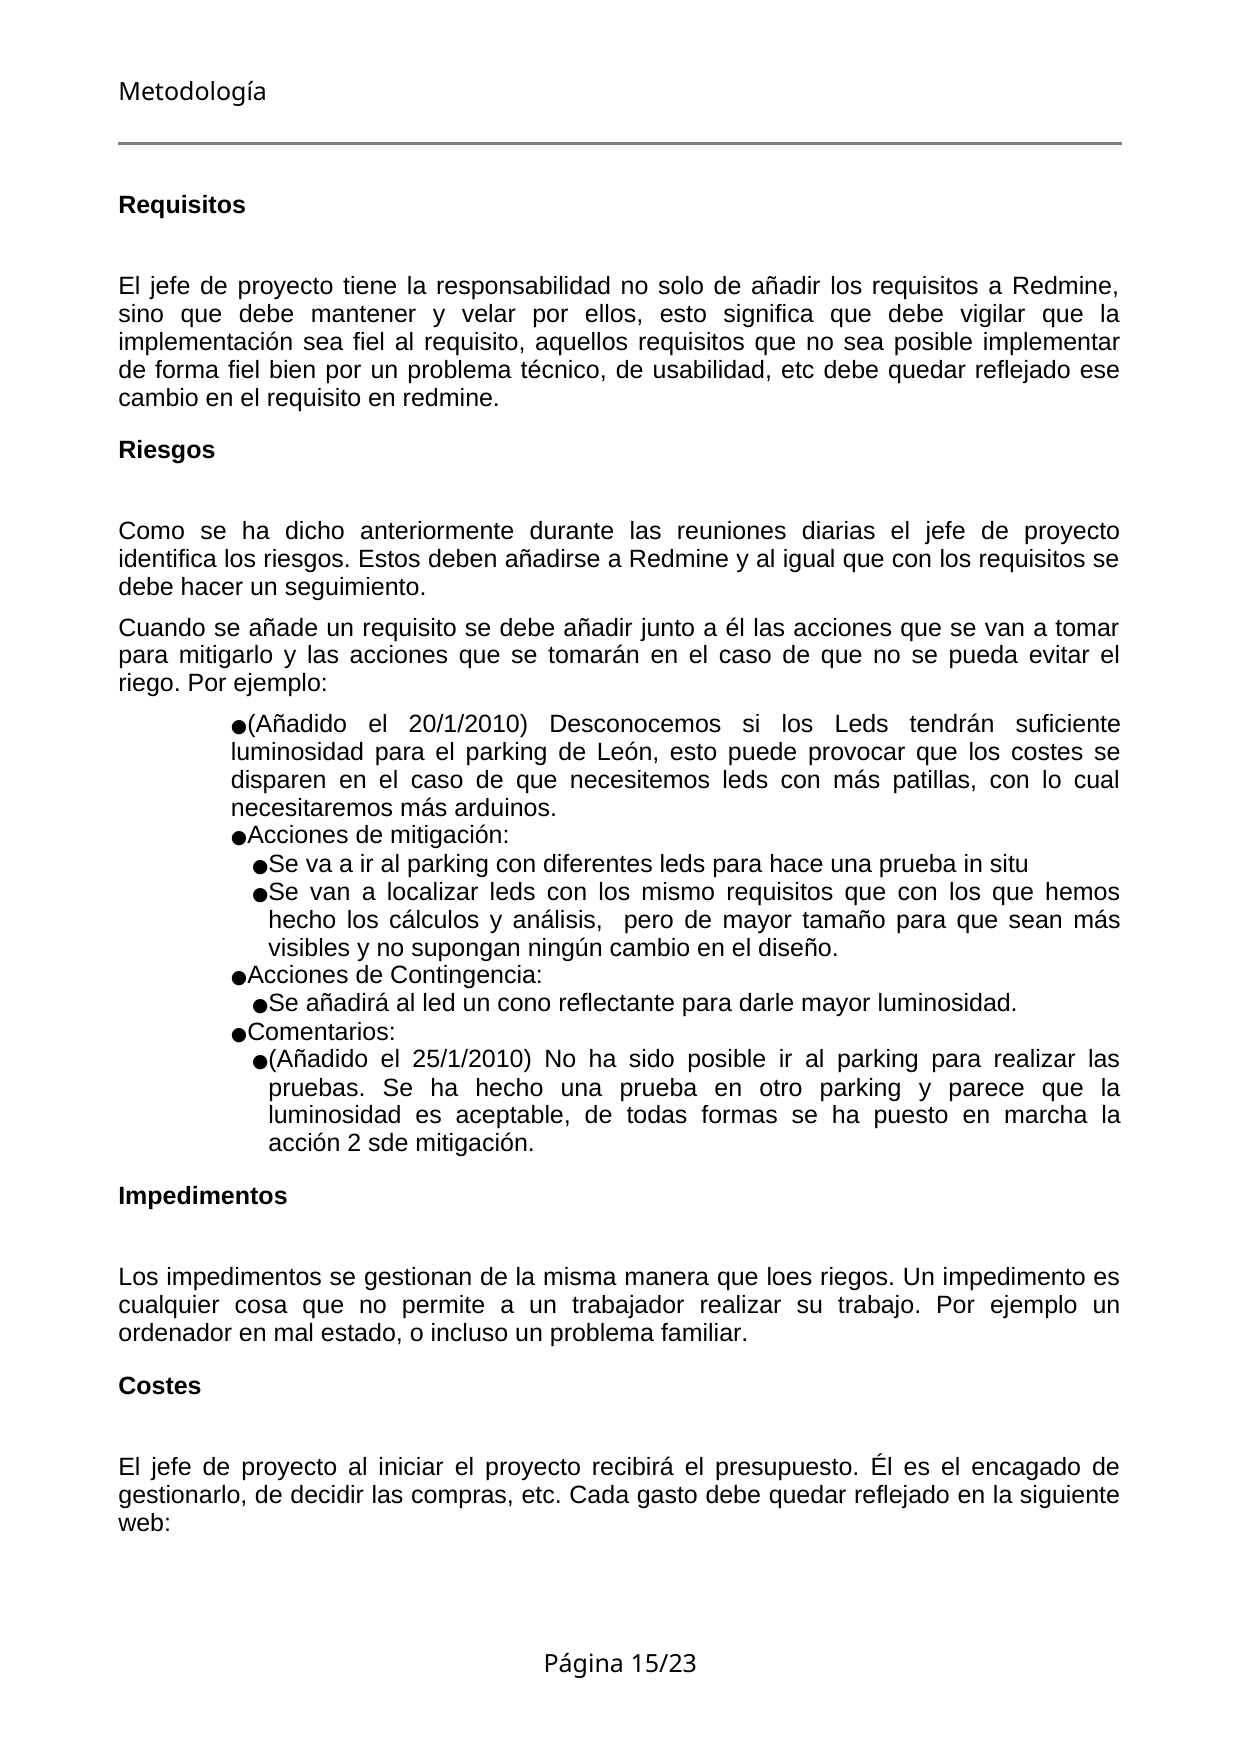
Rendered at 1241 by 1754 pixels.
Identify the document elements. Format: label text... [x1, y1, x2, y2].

text Como se ha dicho anteriormente durante las reuniones diarias el jefe de proyecto identifica los riesgos. Estos deben añadirse a Redmine y al igual que con los requisitos se debe hacer un seguimiento. [118, 517, 1122, 601]
subtitle Costes [118, 1372, 1122, 1399]
list Acciones de mitigación: [118, 821, 1122, 849]
list Se añadirá al led un cono reflectante para darle mayor luminosidad. [118, 989, 1122, 1017]
list Se va a ir al parking con diferentes leds para hace una prueba in situ [118, 849, 1122, 877]
list Se van a localizar leds con los mismo requisitos que con los que hemos hecho los cálculos y análisis, pero de mayor tamaño para que sean más visibles y no supongan ningún cambio en el diseño. [118, 877, 1122, 961]
subtitle Riesgos [118, 436, 1122, 464]
list Acciones de Contingencia: [118, 961, 1122, 989]
subtitle Impedimentos [118, 1182, 1122, 1210]
text Cuando se añade un requisito se debe añadir junto a él las acciones que se van a tomar para mitigarlo y las acciones que se tomarán en el caso de que no se pueda evitar el riego. Por ejemplo: [118, 613, 1122, 697]
text El jefe de proyecto tiene la responsabilidad no solo de añadir los requisitos a Redmine, sino que debe mantener y velar por ellos, esto significa que debe vigilar que la implementación sea fiel al requisito, aquellos requisitos que no sea posible implementar de forma fiel bien por un problema técnico, de usabilidad, etc debe quedar reflejado ese cambio en el requisito en redmine. [118, 272, 1122, 411]
text El jefe de proyecto al iniciar el proyecto recibirá el presupuesto. Él es el encagado de gestionarlo, de decidir las compras, etc. Cada gasto debe quedar reflejado en la siguiente web: [118, 1452, 1122, 1536]
list (Añadido el 20/1/2010) Desconocemos si los Leds tendrán suficiente luminosidad para el parking de León, esto puede provocar que los costes se disparen en el caso de que necesitemos leds con más patillas, con lo cual necesitaremos más arduinos. [118, 709, 1122, 821]
list (Añadido el 25/1/2010) No ha sido posible ir al parking para realizar las pruebas. Se ha hecho una prueba en otro parking y parece que la luminosidad es aceptable, de todas formas se ha puesto en marcha la acción 2 sde mitigación. [118, 1045, 1122, 1157]
subtitle Requisitos [118, 191, 1122, 219]
text Los impedimentos se gestionan de la misma manera que loes riegos. Un impedimento es cualquier cosa que no permite a un trabajador realizar su trabajo. Por ejemplo un ordenador en mal estado, o incluso un problema familiar. [118, 1263, 1122, 1347]
list Comentarios: [118, 1017, 1122, 1045]
